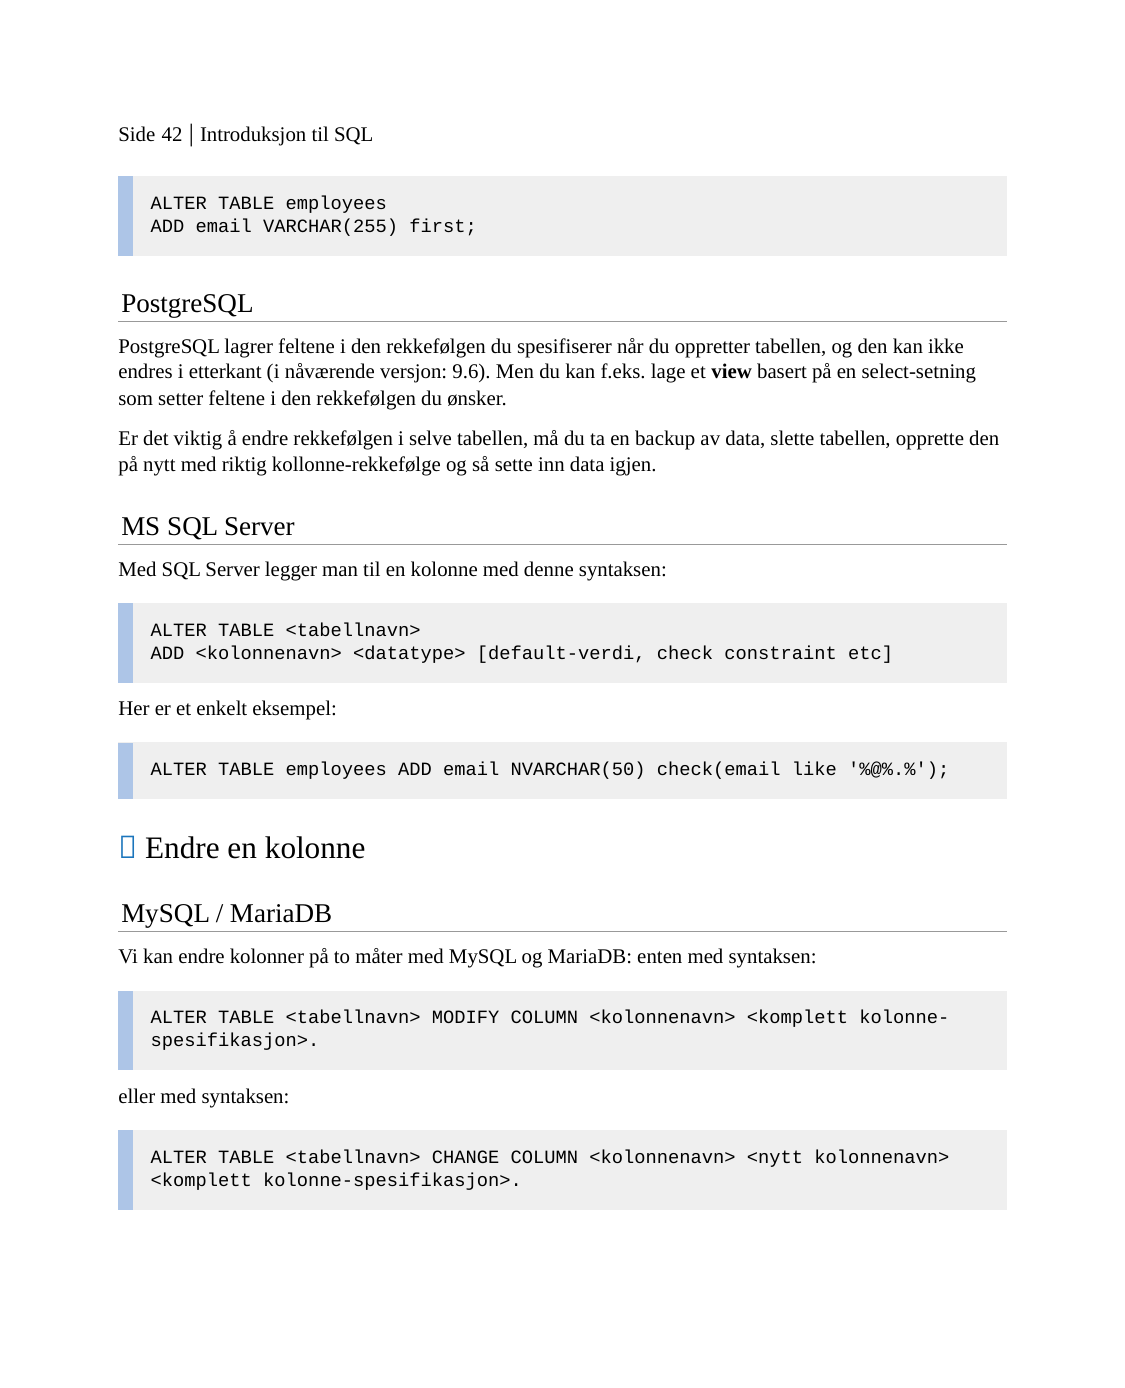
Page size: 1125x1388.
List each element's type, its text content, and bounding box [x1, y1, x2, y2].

text ADD <kolonnenavn> <datatype> [default-verdi, check constraint etc] [133, 626, 1007, 683]
text Vi kan endre kolonner på to måter med MySQL og MariaDB: enten med syntaksen: [118, 944, 1007, 968]
text Med SQL Server legger man til en kolonne med denne syntaksen: [118, 557, 1007, 581]
subtitle MS SQL Server [118, 507, 1007, 544]
text eller med syntaksen: [118, 1084, 1007, 1108]
text ADD email VARCHAR(255) first; [133, 199, 1007, 256]
subtitle PostgreSQL [118, 284, 1007, 321]
text ALTER TABLE employees ADD email NVARCHAR(50) check(email like '%@%.%'); [118, 742, 1007, 799]
text ALTER TABLE employees [133, 176, 1007, 199]
text ALTER TABLE <tabellnavn> [133, 603, 1007, 626]
text Er det viktig å endre rekkefølgen i selve tabellen, må du ta en backup av data, slette tabellen, opprette den på nytt med riktig kollonne-rekkefølge og så sette inn data igjen. [118, 426, 1007, 476]
subtitle  Endre en kolonne [118, 825, 1007, 868]
text ALTER TABLE <tabellnavn> MODIFY COLUMN <kolonnenavn> <komplett kolonne-spesifikasjon>. [133, 991, 1007, 1070]
text ALTER TABLE <tabellnavn> CHANGE COLUMN <kolonnenavn> <nytt kolonnenavn> <komplett kolonne-spesifikasjon>. [133, 1130, 1007, 1210]
text PostgreSQL lagrer feltene i den rekkefølgen du spesifiserer når du oppretter tabellen, og den kan ikke endres i etterkant (i nåværende versjon: 9.6). Men du kan f.eks. lage et view basert på en select-setning som setter feltene i den rekkefølgen du ønsker. [118, 333, 1007, 409]
subtitle MySQL / MariaDB [118, 894, 1007, 931]
text Her er et enkelt eksempel: [118, 696, 1007, 720]
